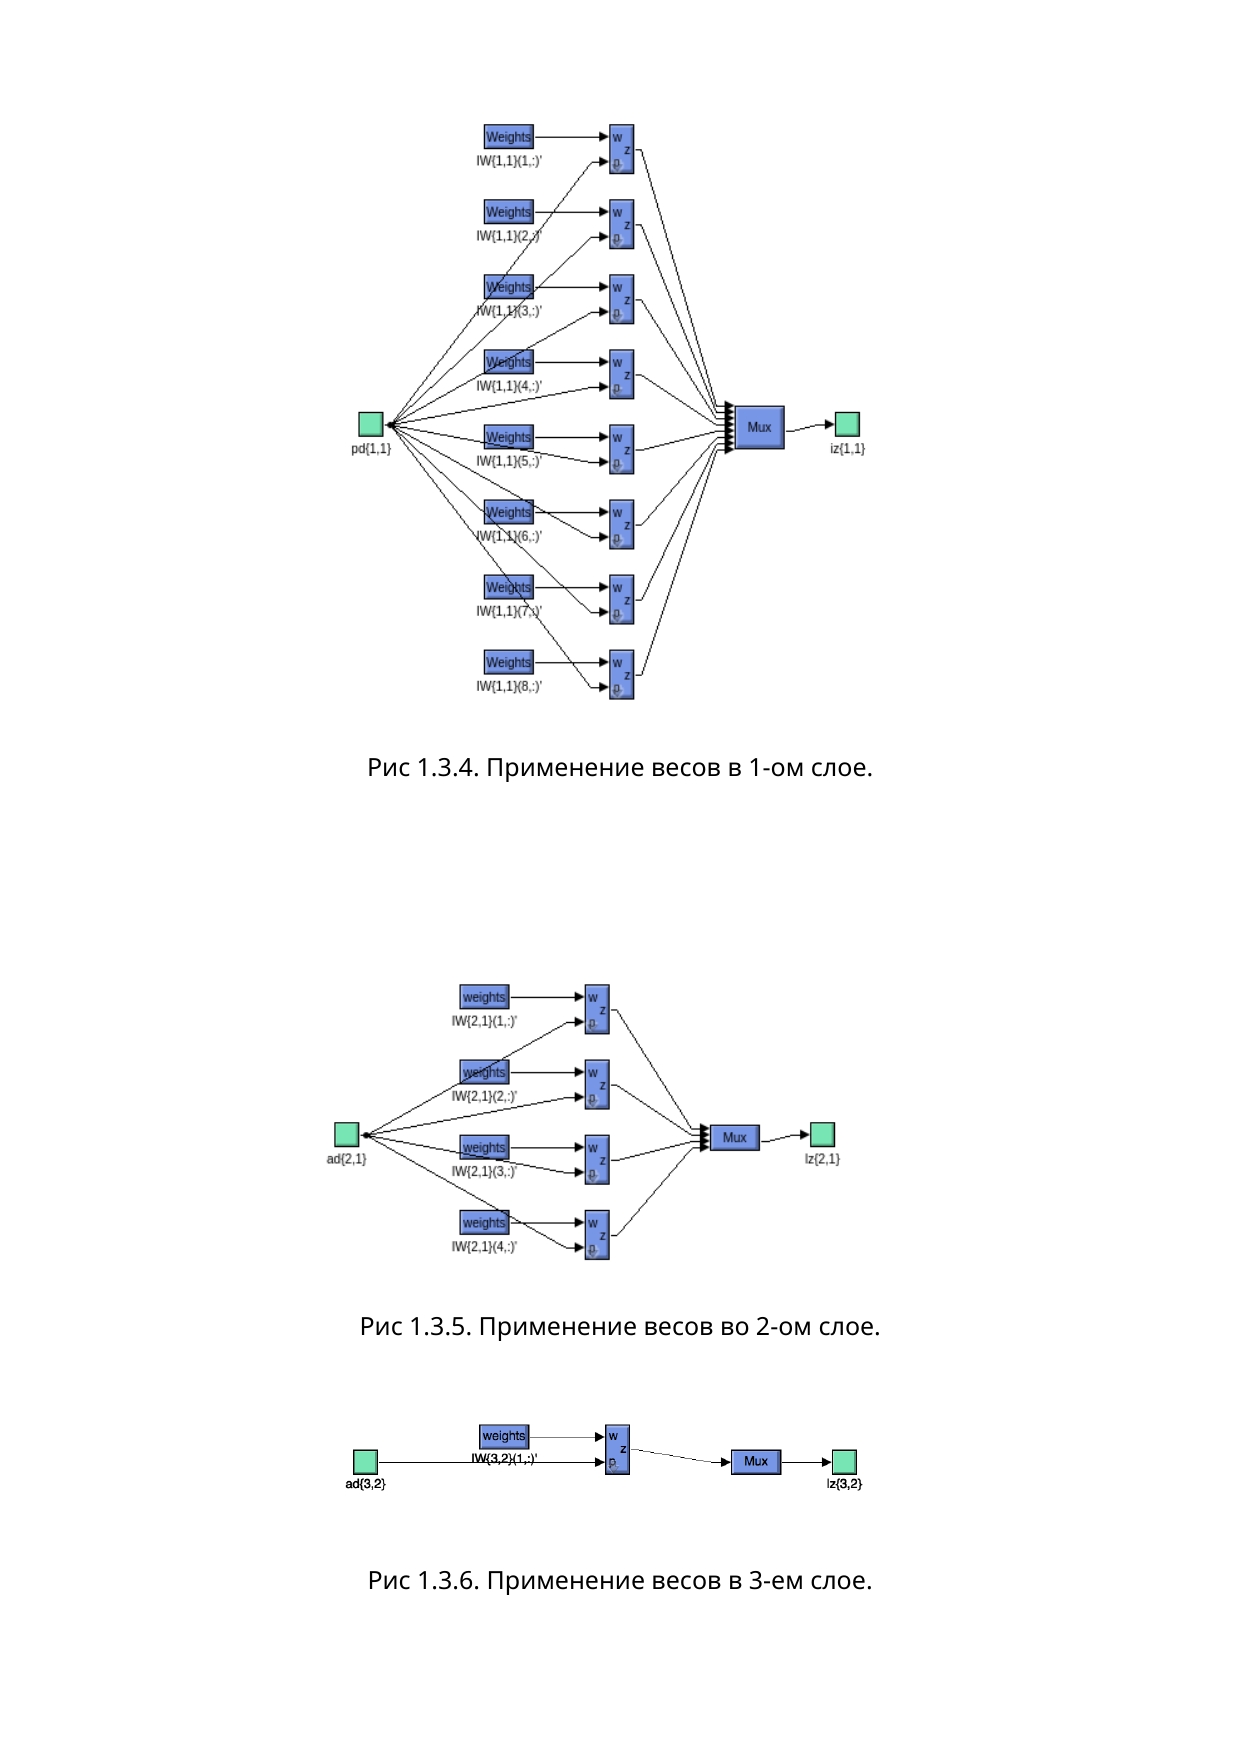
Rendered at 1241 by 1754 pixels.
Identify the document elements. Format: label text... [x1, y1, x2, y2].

picture [238, 928, 973, 1309]
picture [347, 118, 894, 716]
text Рис 1.3.4. Применение весов в 1-ом слое. [118, 118, 1122, 784]
text Рис 1.3.5. Применение весов во 2-ом слое. [118, 886, 1122, 1342]
text Рис 1.3.6. Применение весов в 3-ем слое. [118, 1376, 1122, 1597]
picture [315, 1376, 926, 1563]
